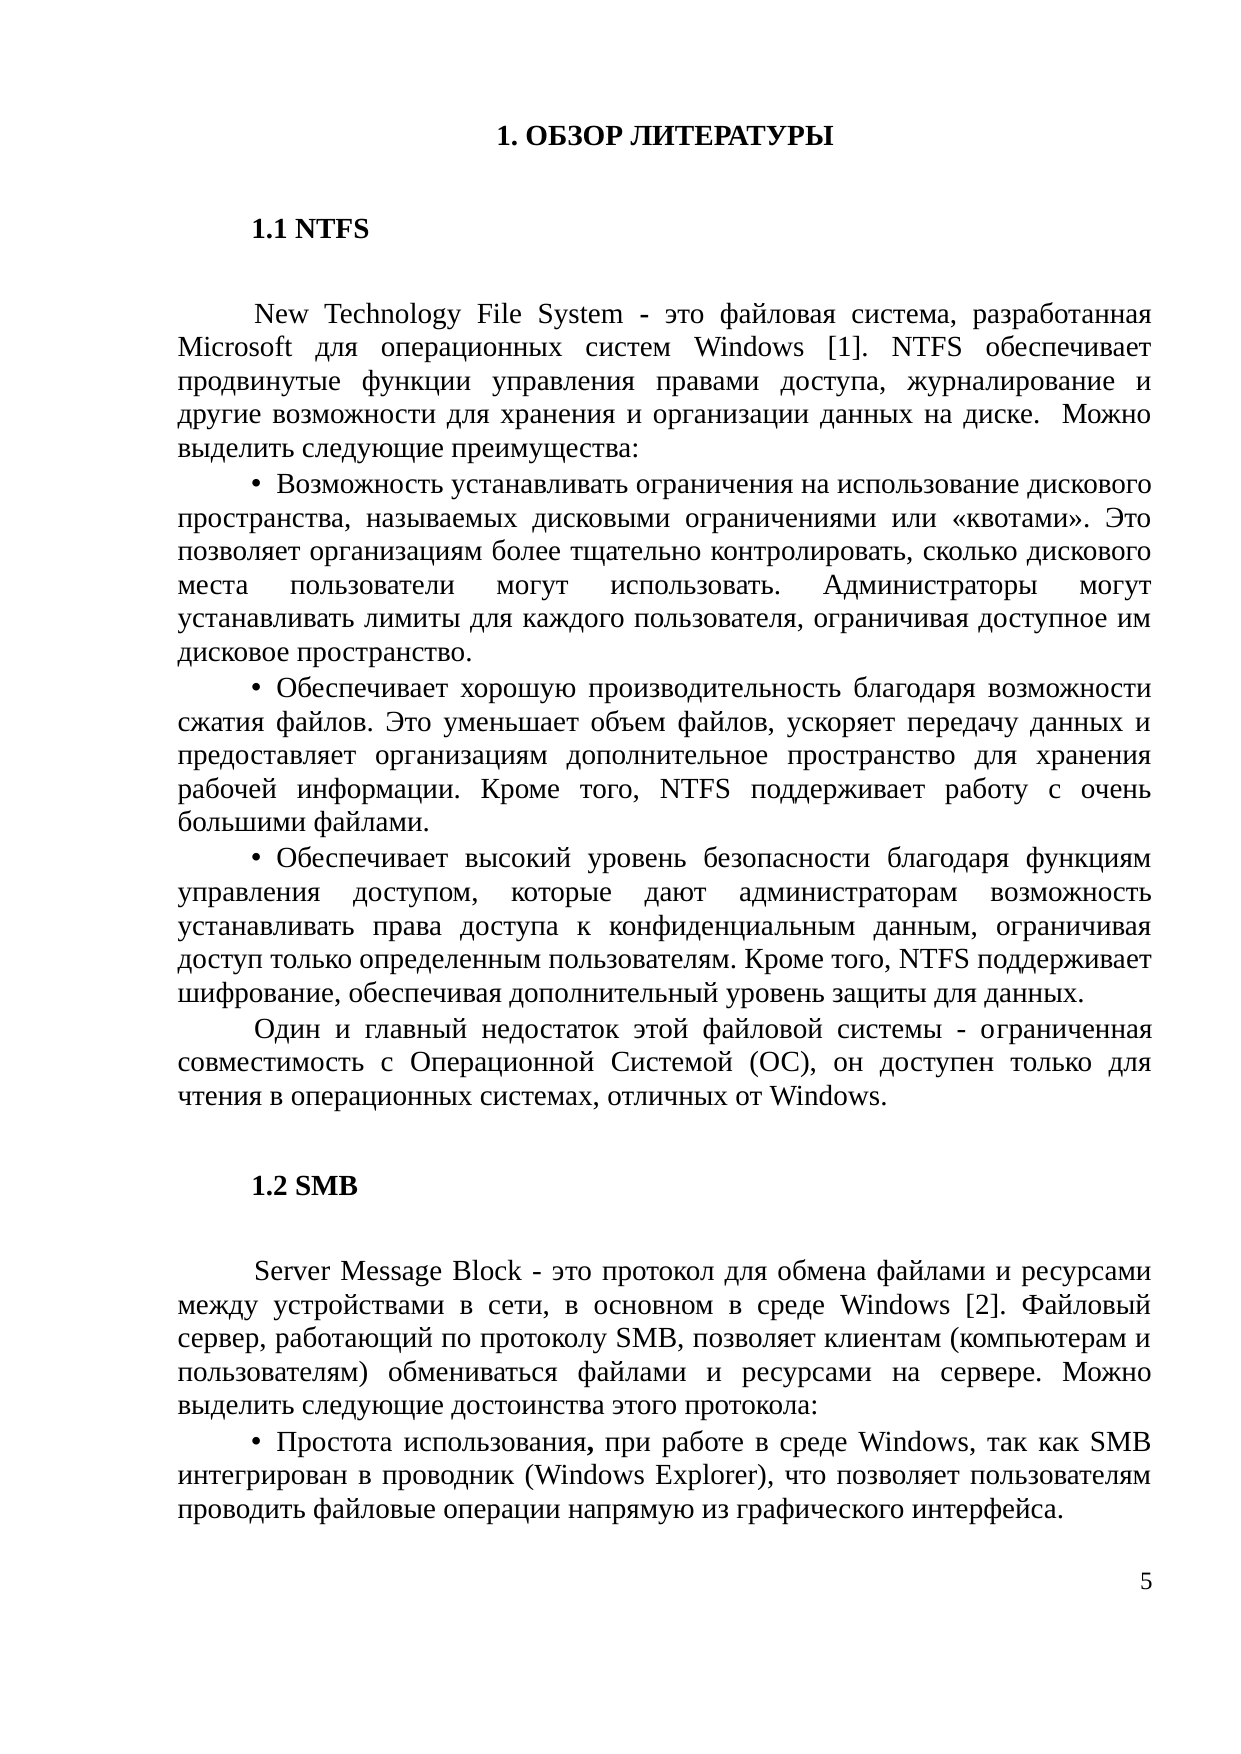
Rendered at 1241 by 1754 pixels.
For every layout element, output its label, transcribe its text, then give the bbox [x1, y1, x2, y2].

list Простота использования, при работе в среде Windows, так как SMB интегрирован в проводник (Windows Explorer), что позволяет пользователям проводить файловые операции напрямую из графического интерфейса. [177, 1424, 1152, 1524]
subtitle 1.2 SMB [251, 1168, 1152, 1202]
subtitle 1. ОБЗОР ЛИТЕРАТУРЫ [177, 118, 1152, 152]
subtitle 1.1 NTFS [251, 211, 1152, 244]
text New Technology File System - это файловая система, разработанная Microsoft для операционных систем Windows [1]. NTFS обеспечивает продвинутые функции управления правами доступа, журналирование и другие возможности для хранения и организации данных на диске. Можно выделить следующие преимущества: [177, 296, 1152, 463]
list Обеспечивает хорошую производительность благодаря возможности сжатия файлов. Это уменьшает объем файлов, ускоряет передачу данных и предоставляет организациям дополнительное пространство для хранения рабочей информации. Кроме того, NTFS поддерживает работу с очень большими файлами. [177, 670, 1152, 838]
text Server Message Block - это протокол для обмена файлами и ресурсами между устройствами в сети, в основном в среде Windows [2]. Файловый сервер, работающий по протоколу SMB, позволяет клиентам (компьютерам и пользователям) обмениваться файлами и ресурсами на сервере. Можно выделить следующие достоинства этого протокола: [177, 1253, 1152, 1421]
list Возможность устанавливать ограничения на использование дискового пространства, называемых дисковыми ограничениями или «квотами». Это позволяет организациям более тщательно контролировать, сколько дискового места пользователи могут использовать. Администраторы могут устанавливать лимиты для каждого пользователя, ограничивая доступное им дисковое пространство. [177, 466, 1152, 667]
text Один и главный недостаток этой файловой системы - ограниченная совместимость с Операционной Системой (ОС), он доступен только для чтения в операционных системах, отличных от Windows. [177, 1011, 1152, 1112]
list Обеспечивает высокий уровень безопасности благодаря функциям управления доступом, которые дают администраторам возможность устанавливать права доступа к конфиденциальным данным, ограничивая доступ только определенным пользователям. Кроме того, NTFS поддерживает шифрование, обеспечивая дополнительный уровень защиты для данных. [177, 841, 1152, 1008]
